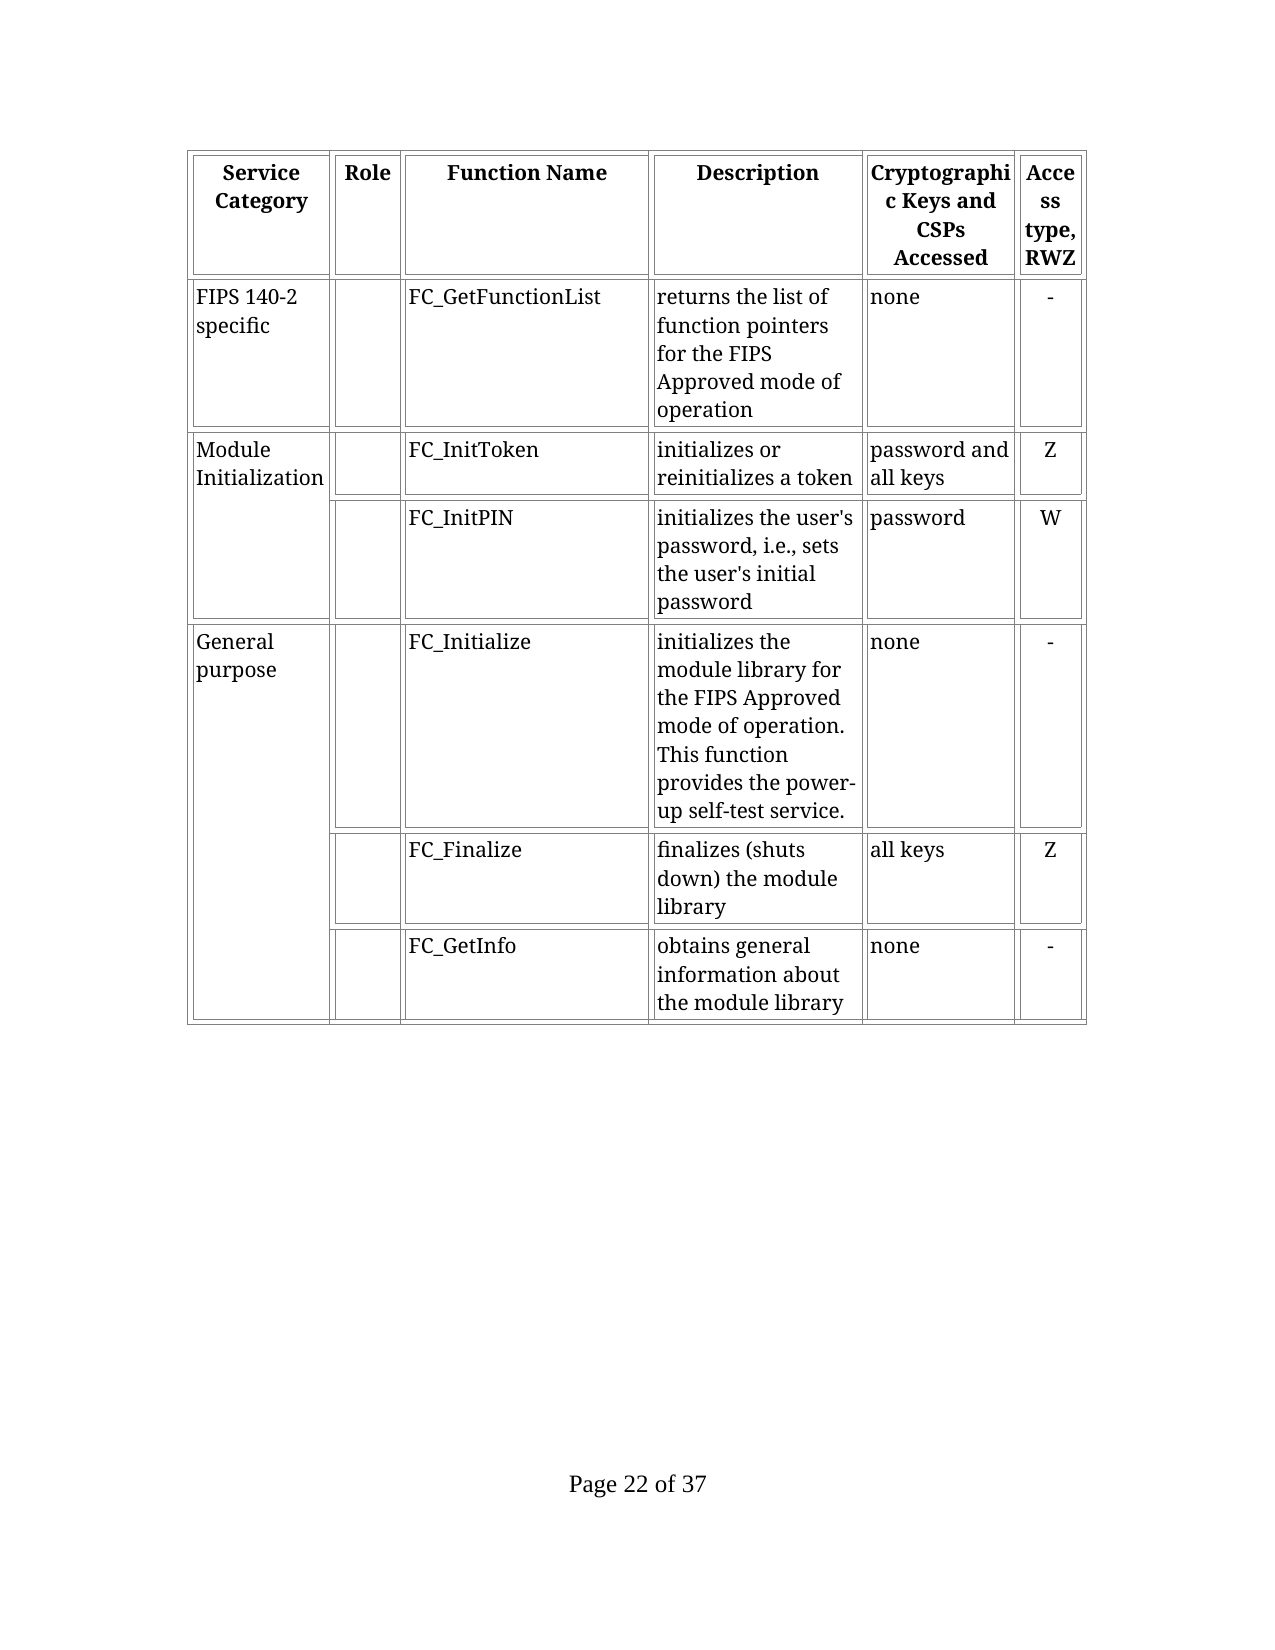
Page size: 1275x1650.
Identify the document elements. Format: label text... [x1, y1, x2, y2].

table_cell [863, 1020, 1014, 1024]
table_cell [336, 280, 400, 426]
table_header [336, 625, 400, 827]
table_cell - [1082, 930, 1086, 1019]
table_cell FC_InitPIN [401, 501, 648, 624]
table_cell none [868, 930, 1014, 1019]
table_cell finalizes (shuts down) the module library [649, 834, 862, 929]
table_cell FC_GetFunctionList [401, 280, 648, 432]
table_cell FC_Finalize [401, 834, 648, 929]
table_header Service Category [188, 151, 329, 279]
table_header Description [649, 151, 862, 279]
table_cell Z [1015, 834, 1086, 929]
table_cell password [863, 501, 1014, 624]
table_header [330, 625, 400, 833]
table_header initializes or reinitializes a token [649, 433, 862, 500]
table_header FC_Initialize [401, 625, 648, 833]
table_cell [863, 930, 867, 1019]
table_cell [401, 1020, 648, 1024]
table_header Cryptographic Keys and CSPs Accessed [863, 151, 1014, 279]
table_cell all keys [863, 834, 1014, 929]
table_cell - [1021, 930, 1081, 1019]
table_header Access type, RWZ [1015, 151, 1086, 279]
table_header [336, 433, 400, 494]
table_cell returns the list of function pointers for the FIPS Approved mode of operation [649, 280, 862, 432]
table_cell [330, 1020, 400, 1024]
table_cell [330, 280, 400, 432]
table_header Z [1015, 433, 1086, 500]
table_header [330, 433, 400, 500]
table_cell [336, 930, 400, 1019]
table_cell none [863, 280, 1014, 432]
table_cell [401, 930, 405, 1019]
table_cell obtains general information about the module library [655, 930, 862, 1019]
table_header initializes the module library for the FIPS Approved mode of operation. This function provides the power-up self-test service. [649, 625, 862, 833]
table_header password and all keys [863, 433, 1014, 500]
table_cell FIPS 140-2 specific [188, 280, 329, 432]
table_cell FC_GetInfo [406, 930, 648, 1019]
table_cell [330, 834, 400, 929]
table_header - [1015, 625, 1086, 833]
table_cell [336, 834, 400, 923]
table_cell - [1015, 930, 1020, 1019]
table_header Function Name [401, 151, 648, 279]
table_cell Module Initialization [188, 433, 329, 624]
table_cell initializes the user's password, i.e., sets the user's initial password [649, 501, 862, 624]
table_cell [330, 501, 400, 624]
table_cell - [1015, 1020, 1086, 1024]
table_header none [863, 625, 1014, 833]
table_header Role [330, 151, 400, 279]
table_cell - [1015, 280, 1086, 432]
table_cell General purpose [188, 625, 329, 1024]
table_cell [336, 501, 400, 618]
table_cell [330, 930, 335, 1019]
table_cell - [1021, 280, 1081, 426]
table_cell W [1015, 501, 1086, 624]
table_header FC_InitToken [401, 433, 648, 500]
